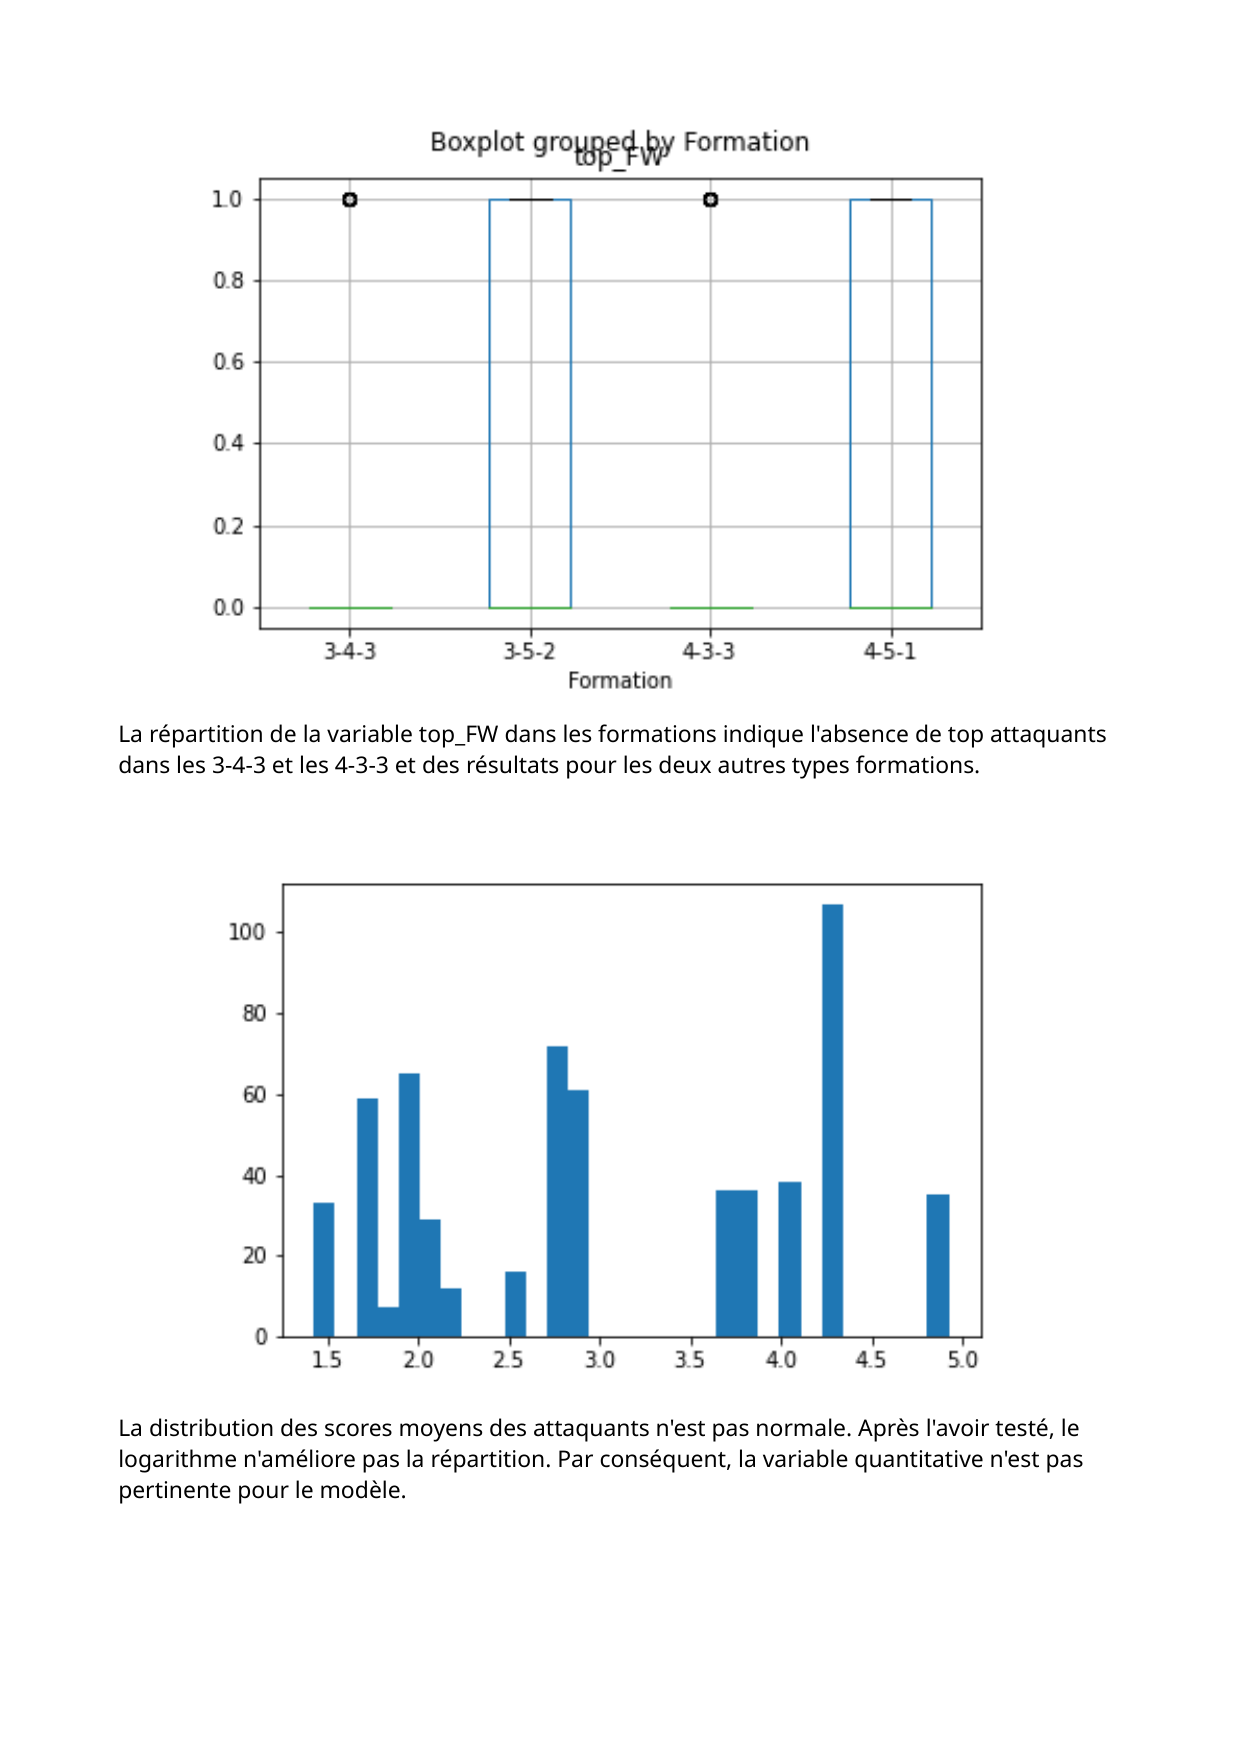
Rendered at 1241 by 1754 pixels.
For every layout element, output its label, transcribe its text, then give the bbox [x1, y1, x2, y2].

picture [170, 118, 1071, 718]
picture [170, 811, 1071, 1412]
text La distribution des scores moyens des attaquants n'est pas normale. Après l'avoir testé, le logarithme n'améliore pas la répartition. Par conséquent, la variable quantitative n'est pas pertinente pour le modèle. [118, 812, 1122, 1505]
text La répartition de la variable top_FW dans les formations indique l'absence de top attaquants dans les 3-4-3 et les 4-3-3 et des résultats pour les deux autres types formations. [118, 118, 1122, 781]
